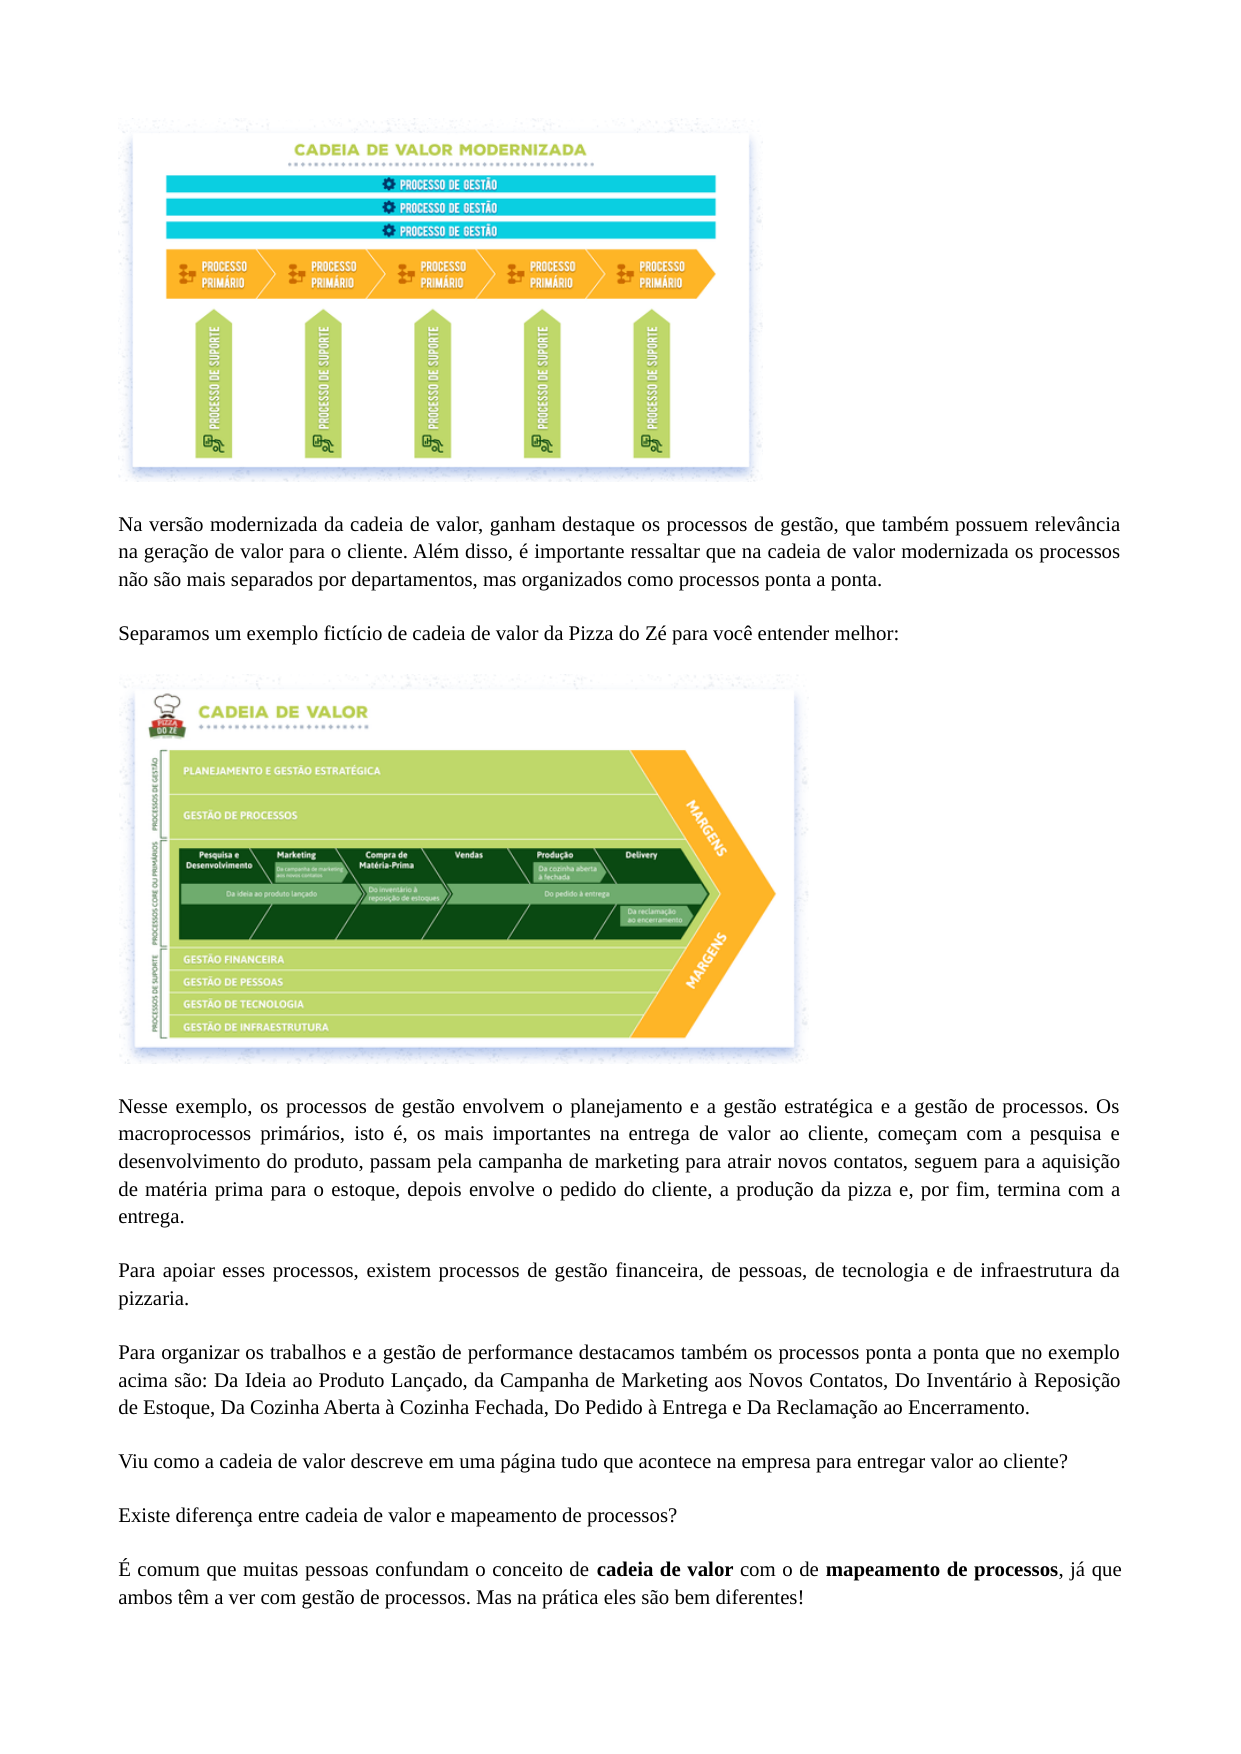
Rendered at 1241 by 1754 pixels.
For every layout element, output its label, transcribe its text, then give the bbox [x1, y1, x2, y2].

text É comum que muitas pessoas confundam o conceito de cadeia de valor com o de mapeamento de processos, já que ambos têm a ver com gestão de processos. Mas na prática eles são bem diferentes! [118, 1557, 1122, 1609]
text Viu como a cadeia de valor descreve em uma página tudo que acontece na empresa para entregar valor ao cliente? [118, 1449, 1122, 1473]
text Para organizar os trabalhos e a gestão de performance destacamos também os processos ponta a ponta que no exemplo acima são: Da Ideia ao Produto Lançado, da Campanha de Marketing aos Novos Contatos, Do Inventário à Reposição de Estoque, Da Cozinha Aberta à Cozinha Fechada, Do Pedido à Entrega e Da Reclamação ao Encerramento. [118, 1340, 1122, 1419]
text Para apoiar esses processos, existem processos de gestão financeira, de pessoas, de tecnologia e de infraestrutura da pizzaria. [118, 1258, 1122, 1310]
text Nesse exemplo, os processos de gestão envolvem o planejamento e a gestão estratégica e a gestão de processos. Os macroprocessos primários, isto é, os mais importantes na entrega de valor ao cliente, começam com a pesquisa e desenvolvimento do produto, passam pela campanha de marketing para atrair novos contatos, seguem para a aquisição de matéria prima para o estoque, depois envolve o pedido do cliente, a produção da pizza e, por fim, termina com a entrega. [118, 1094, 1122, 1228]
text Na versão modernizada da cadeia de valor, ganham destaque os processos de gestão, que também possuem relevância na geração de valor para o cliente. Além disso, é importante ressaltar que na cadeia de valor modernizada os processos não são mais separados por departamentos, mas organizados como processos ponta a ponta. [118, 511, 1122, 591]
text Separamos um exemplo fictício de cadeia de valor da Pizza do Zé para você entender melhor: [118, 621, 1122, 645]
picture [118, 674, 809, 1064]
text Existe diferença entre cadeia de valor e mapeamento de processos? [118, 1503, 1122, 1527]
picture [118, 118, 763, 482]
